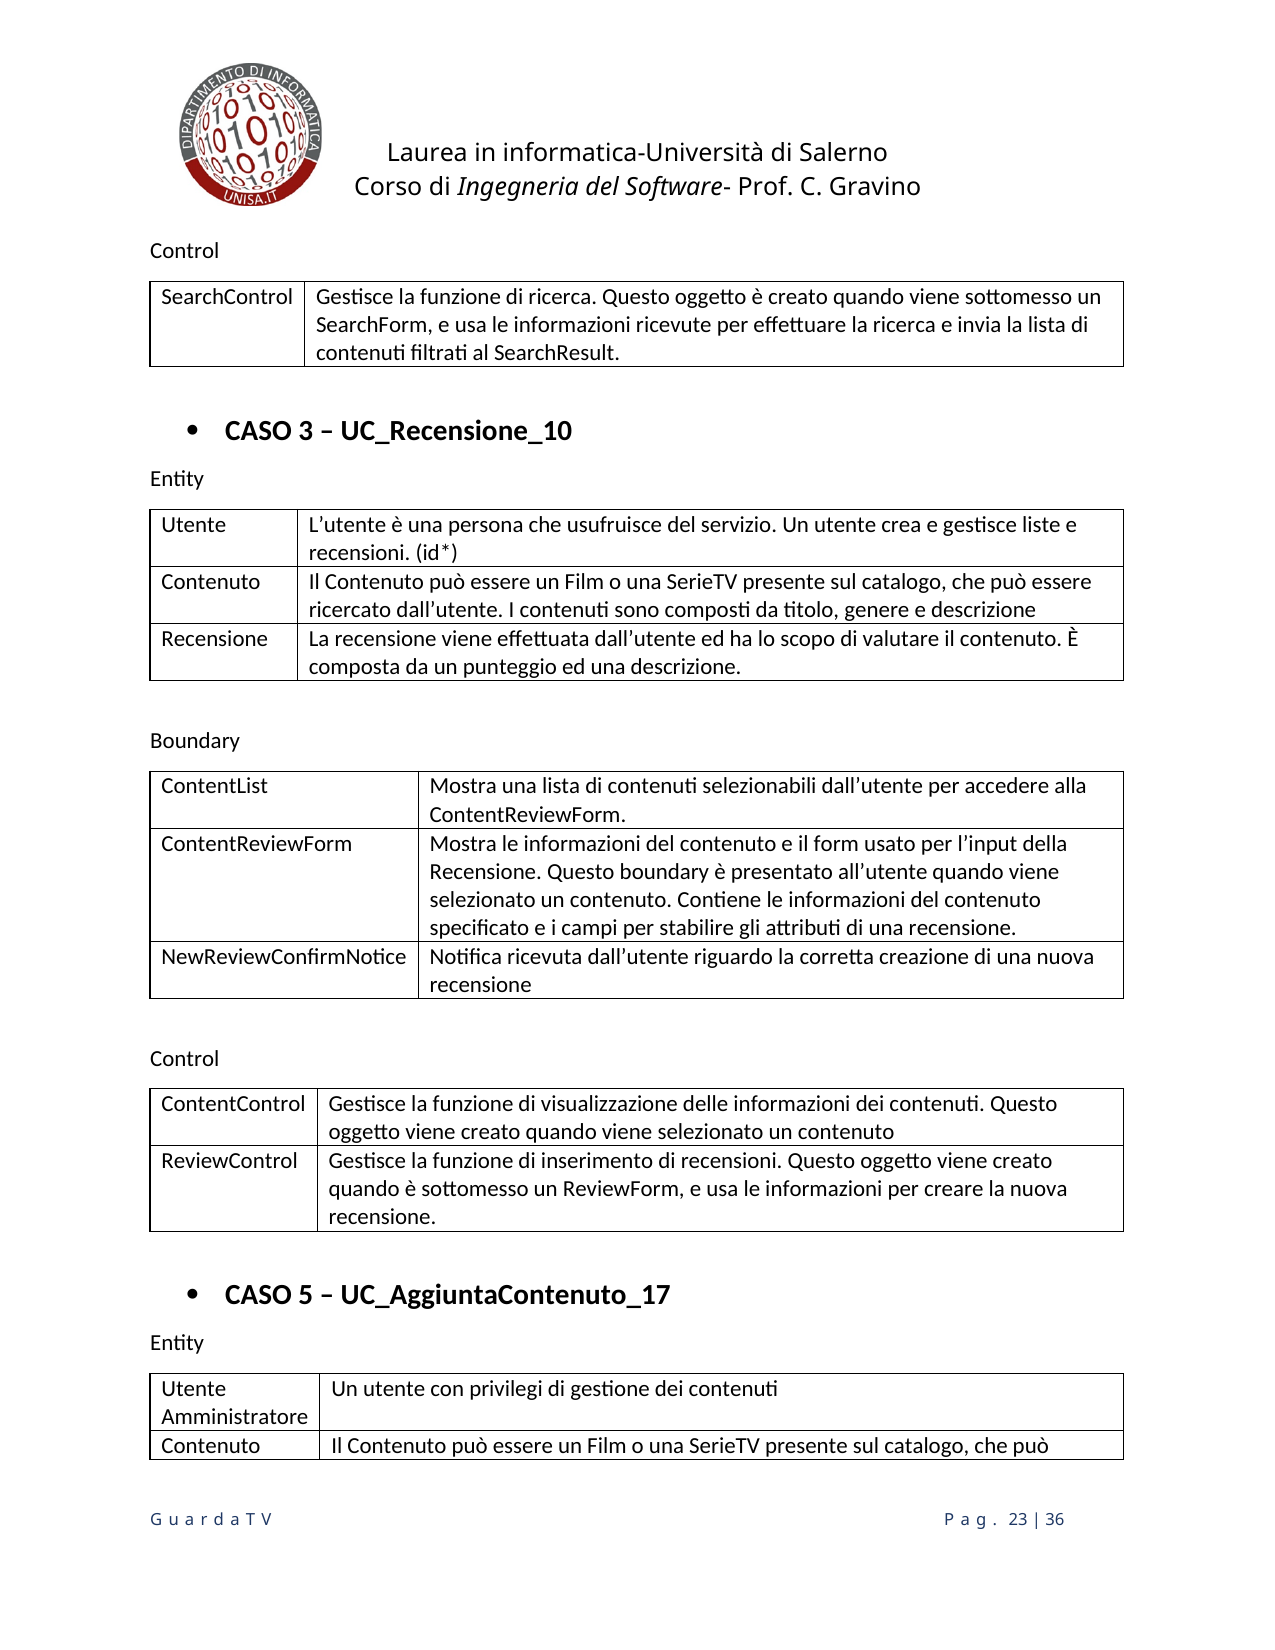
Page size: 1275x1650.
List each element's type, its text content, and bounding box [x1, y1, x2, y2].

table_header Utente Amministratore [151, 1374, 319, 1430]
text Entity [150, 464, 1125, 492]
table_header Gestisce la funzione di visualizzazione delle informazioni dei contenuti. Questo oggetto viene creato quando viene selezionato un contenuto [318, 1089, 1123, 1145]
text Boundary [150, 726, 1125, 754]
table_cell Il Contenuto può essere un Film o una SerieTV presente sul catalogo, che può essere ricercato dall’utente. I contenuti sono composti da titolo, genere e descrizione [298, 567, 1123, 623]
table_header L’utente è una persona che usufruisce del servizio. Un utente crea e gestisce liste e recensioni. (id*) [298, 510, 1123, 566]
table_cell Contenuto [151, 1431, 319, 1459]
table_cell Mostra le informazioni del contenuto e il form usato per l’input della Recensione. Questo boundary è presentato all’utente quando viene selezionato un contenuto. Contiene le informazioni del contenuto specificato e i campi per stabilire gli attributi di una recensione. [419, 829, 1123, 941]
text Entity [150, 1328, 1125, 1357]
table_header Un utente con privilegi di gestione dei contenuti [320, 1374, 1123, 1430]
table_header ContentControl [151, 1089, 317, 1145]
list CASO 3 – UC_Recensione_10 [187, 412, 1125, 448]
table_cell ReviewControl [151, 1146, 317, 1231]
table_header Mostra una lista di contenuti selezionabili dall’utente per accedere alla ContentReviewForm. [419, 772, 1123, 828]
table_cell Recensione [151, 624, 297, 680]
table_cell Contenuto [151, 567, 297, 623]
text Control [150, 1044, 1125, 1072]
table_cell La recensione viene effettuata dall’utente ed ha lo scopo di valutare il contenuto. È composta da un punteggio ed una descrizione. [298, 624, 1123, 680]
table_cell Notifica ricevuta dall’utente riguardo la corretta creazione di una nuova recensione [419, 942, 1123, 998]
table_cell Gestisce la funzione di inserimento di recensioni. Questo oggetto viene creato quando è sottomesso un ReviewForm, e usa le informazioni per creare la nuova recensione. [318, 1146, 1123, 1231]
table_cell ContentReviewForm [151, 829, 418, 941]
text Control [150, 236, 1125, 264]
list CASO 5 – UC_AggiuntaContenuto_17 [187, 1276, 1125, 1312]
table_header ContentList [151, 772, 418, 828]
table_header Gestisce la funzione di ricerca. Questo oggetto è creato quando viene sottomesso un SearchForm, e usa le informazioni ricevute per effettuare la ricerca e invia la lista di contenuti filtrati al SearchResult. [305, 282, 1123, 366]
table_header Utente [151, 510, 297, 566]
table_cell Il Contenuto può essere un Film o una SerieTV presente sul catalogo, che può [320, 1431, 1123, 1459]
table_header SearchControl [151, 282, 304, 366]
table_cell NewReviewConfirmNotice [151, 942, 418, 998]
